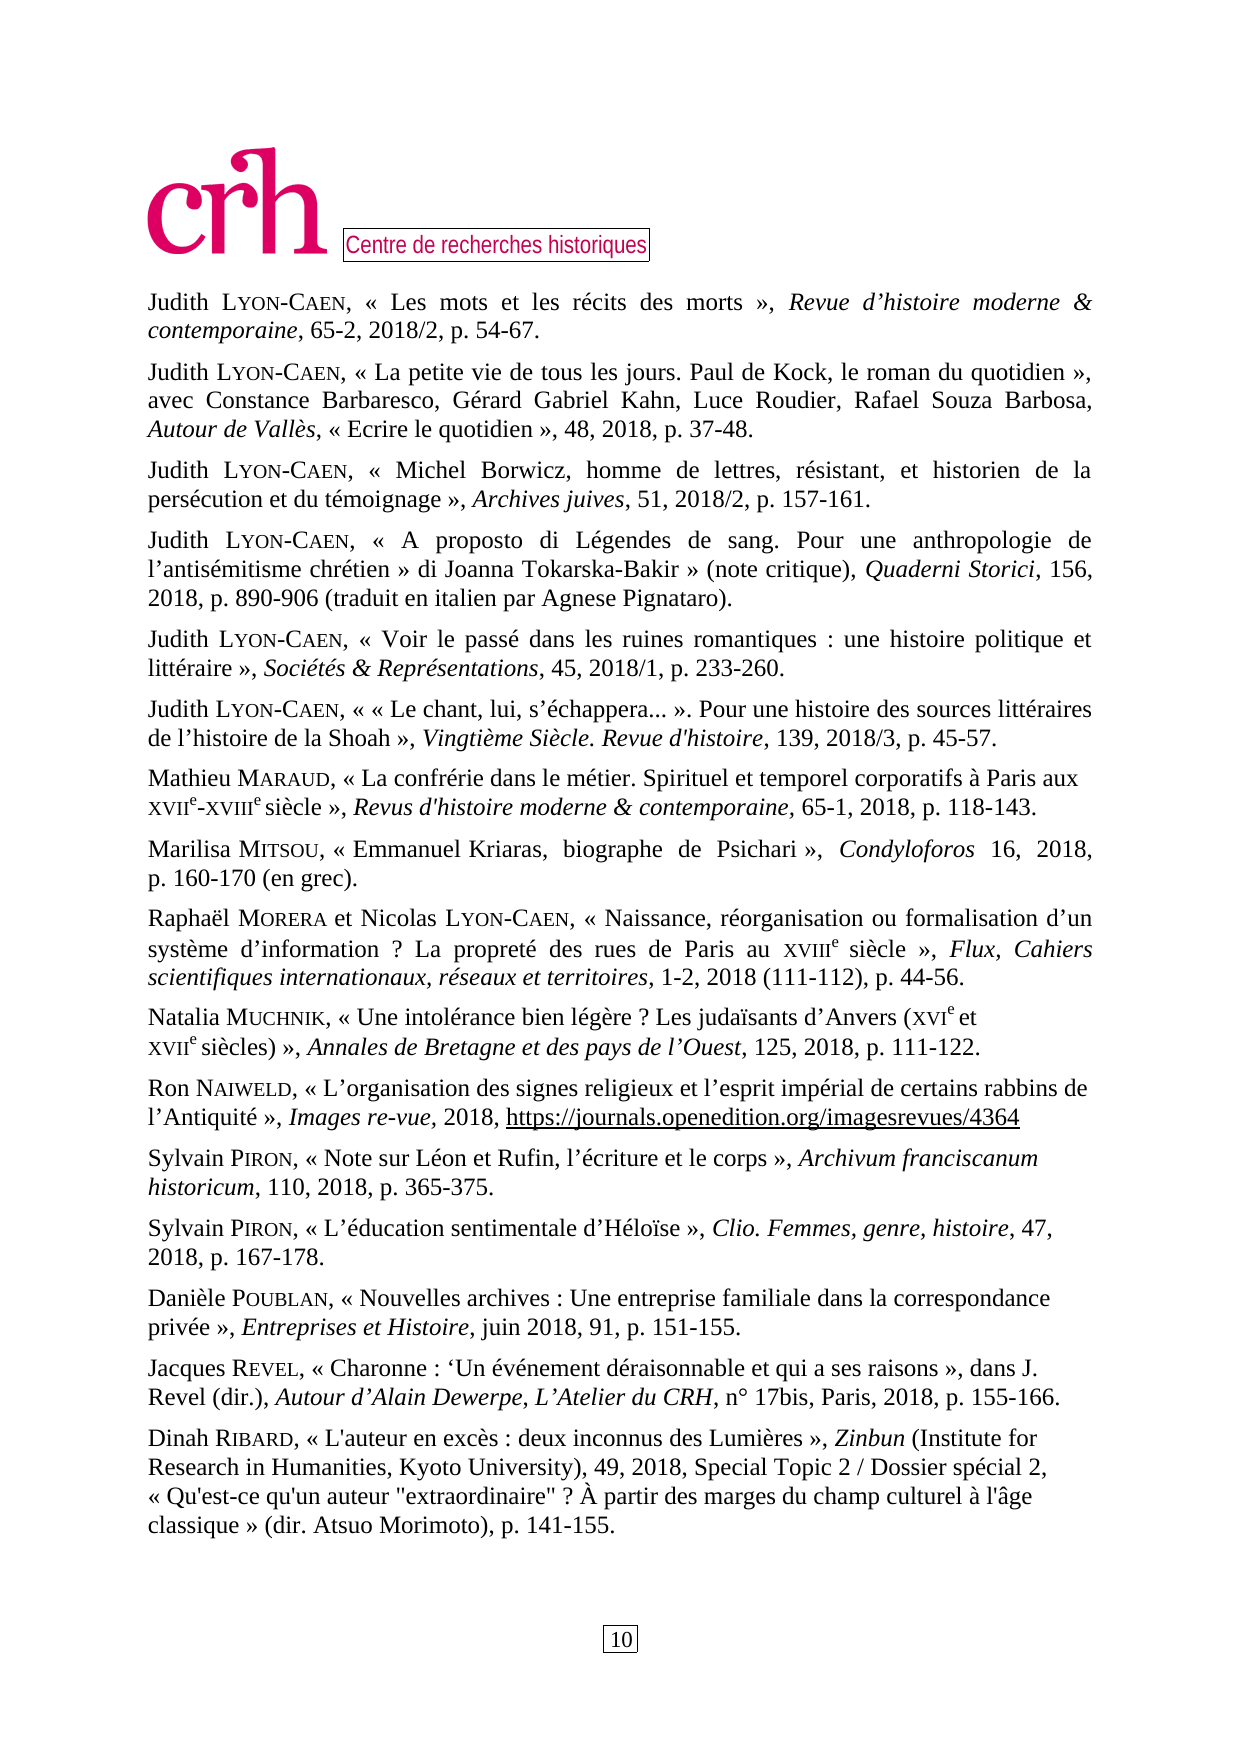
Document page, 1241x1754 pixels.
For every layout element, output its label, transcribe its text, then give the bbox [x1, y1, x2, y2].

text XVIIe siècles) », Annales de Bretagne et des pays de l’Ouest, 125, 2018, p. 111-122. [148, 1031, 1105, 1061]
text Judith LYON-CAEN, « Les mots et les récits des morts », Revue d’histoire moderne & contemporaine, 65-2, 2018/2, p. 54-67. [148, 287, 1093, 344]
text Judith LYON-CAEN, « Voir le passé dans les ruines romantiques : une histoire politique et littéraire », Sociétés & Représentations, 45, 2018/1, p. 233-260. [148, 624, 1093, 682]
text Jacques REVEL, « Charonne : ‘Un événement déraisonnable et qui a ses raisons », dans J. Revel (dir.), Autour d’Alain Dewerpe, L’Atelier du CRH, n° 17bis, Paris, 2018, p. 155-166. [148, 1353, 1078, 1411]
text Judith LYON-CAEN, « A proposto di Légendes de sang. Pour une anthropologie de l’antisémitisme chrétien » di Joanna Tokarska-Bakir » (note critique), Quaderni Storici, 156, 2018, p. 890-906 (traduit en italien par Agnese Pignataro). [148, 525, 1093, 612]
text Mathieu MARAUD, « La confrérie dans le métier. Spirituel et temporel corporatifs à Paris aux [148, 764, 1105, 792]
text « Qu'est-ce qu'un auteur "extraordinaire" ? À partir des marges du champ culturel à l'âge classique » (dir. Atsuo Morimoto), p. 141-155. [148, 1481, 1105, 1538]
text Ron NAIWELD, « L’organisation des signes religieux et l’esprit impérial de certains rabbins de l’Antiquité », Images re-vue, 2018, https://journals.openedition.org/imagesrevues/4364 [148, 1073, 1105, 1131]
picture [147, 147, 327, 254]
text Raphaël MORERA et Nicolas LYON-CAEN, « Naissance, réorganisation ou formalisation d’un système d’information ? La propreté des rues de Paris au XVIIIe siècle », Flux, Cahiers scientifiques internationaux, réseaux et territoires, 1-2, 2018 (111-112), p. 44-56. [148, 905, 1093, 991]
text Sylvain PIRON, « L’éducation sentimentale d’Héloïse », Clio. Femmes, genre, histoire, 47, 2018, p. 167-178. [148, 1213, 1105, 1271]
text Judith LYON-CAEN, « La petite vie de tous les jours. Paul de Kock, le roman du quotidien », avec Constance Barbaresco, Gérard Gabriel Kahn, Luce Roudier, Rafael Souza Barbosa, Autour de Vallès, « Ecrire le quotidien », 48, 2018, p. 37-48. [148, 357, 1093, 443]
text Dinah RIBARD, « L'auteur en excès : deux inconnus des Lumières », Zinbun (Institute for Research in Humanities, Kyoto University), 49, 2018, Special Topic 2 / Dossier spécial 2, [148, 1423, 1105, 1481]
text Judith LYON-CAEN, « « Le chant, lui, s’échappera... ». Pour une histoire des sources littéraires de l’histoire de la Shoah », Vingtième Siècle. Revue d'histoire, 139, 2018/3, p. 45-57. [148, 694, 1093, 752]
text Natalia MUCHNIK, « Une intolérance bien légère ? Les judaïsants d’Anvers (XVIe et [148, 1002, 1105, 1031]
text Sylvain PIRON, « Note sur Léon et Rufin, l’écriture et le corps », Archivum franciscanum historicum, 110, 2018, p. 365-375. [148, 1143, 1105, 1201]
text Marilisa MITSOU, « Emmanuel Kriaras, biographe de Psichari », Condyloforos 16, 2018, p. 160-170 (en grec). [148, 834, 1093, 892]
text Judith LYON-CAEN, « Michel Borwicz, homme de lettres, résistant, et historien de la persécution et du témoignage », Archives juives, 51, 2018/2, p. 157-161. [148, 455, 1093, 513]
text XVIIe-XVIIIe siècle », Revus d'histoire moderne & contemporaine, 65-1, 2018, p. 118-143. [148, 792, 1105, 822]
text Danièle POUBLAN, « Nouvelles archives : Une entreprise familiale dans la correspondance privée », Entreprises et Histoire, juin 2018, 91, p. 151-155. [148, 1283, 1105, 1341]
